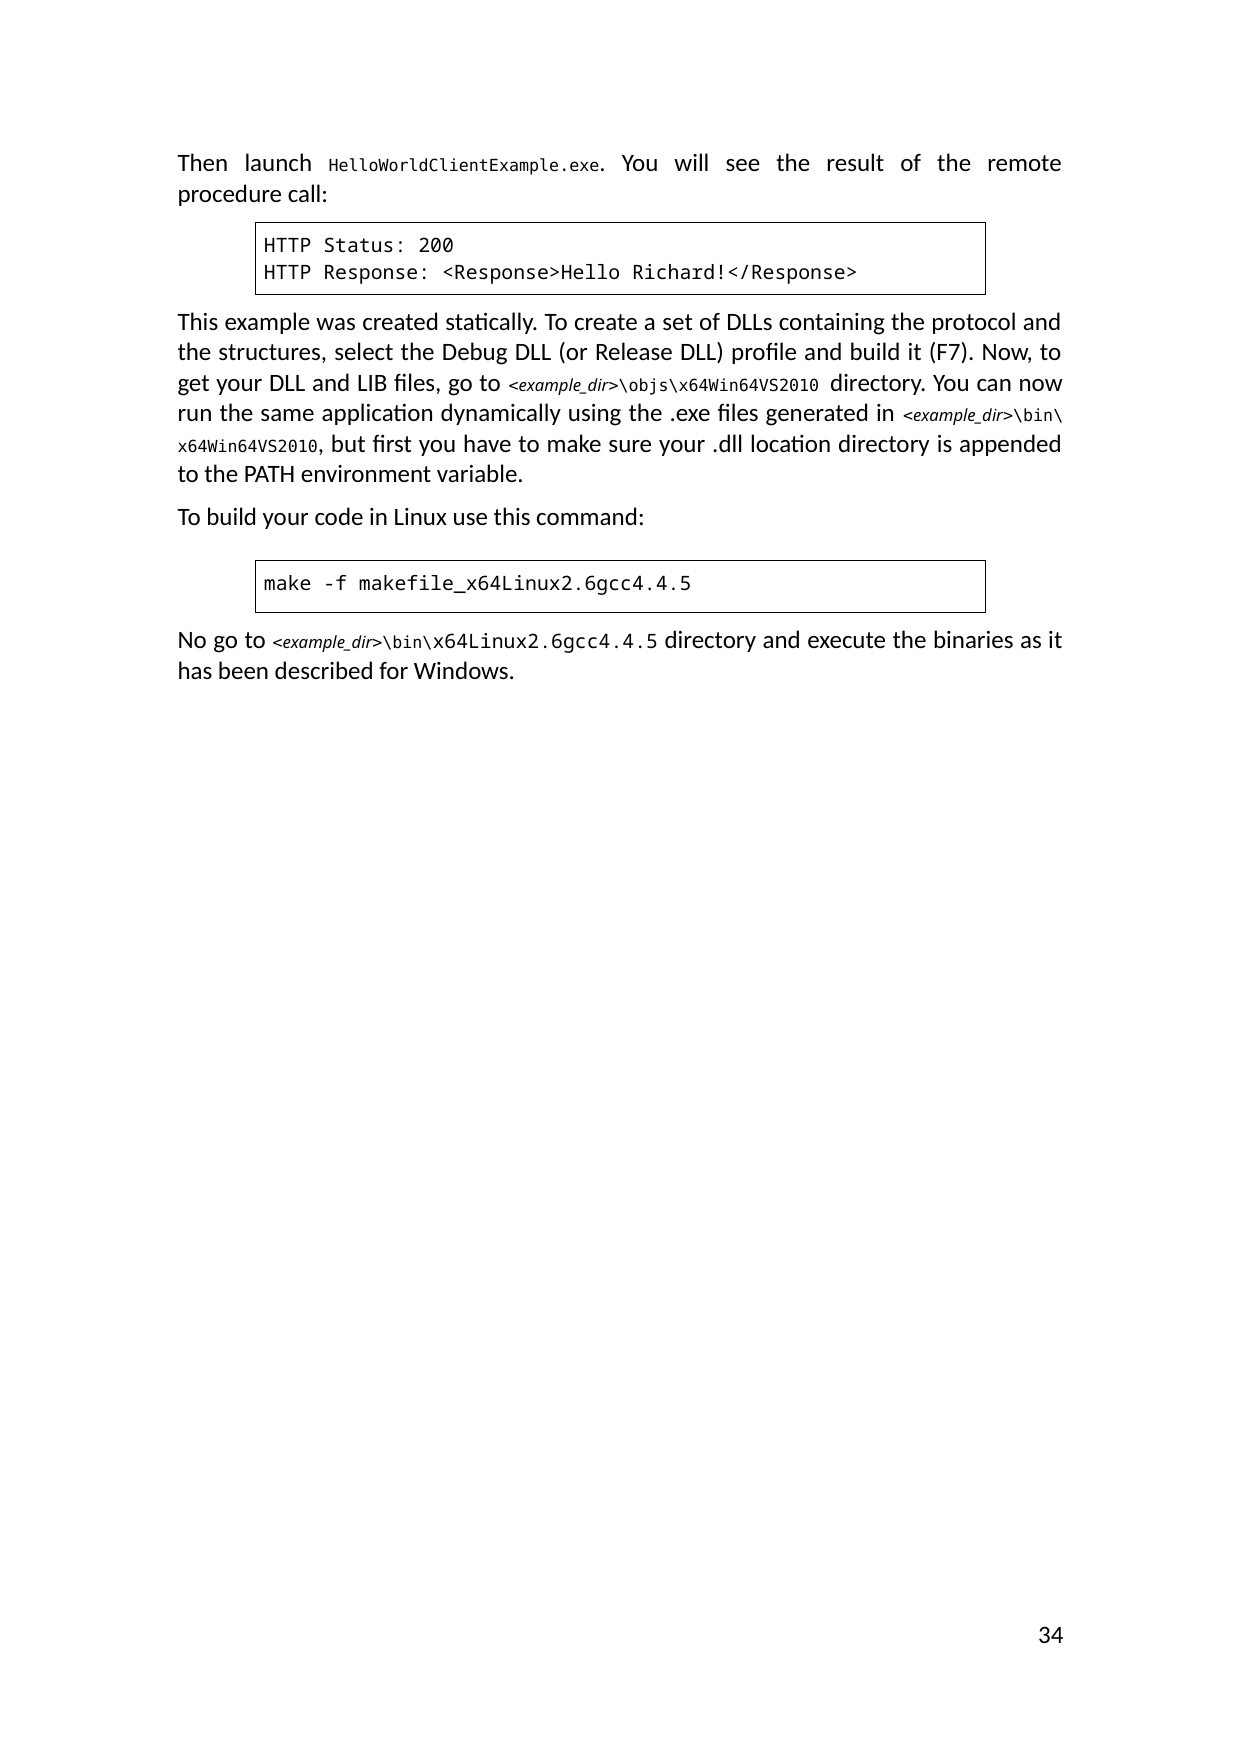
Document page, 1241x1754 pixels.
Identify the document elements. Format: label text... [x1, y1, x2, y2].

text make -f makefile_x64Linux2.6gcc4.4.5 [264, 569, 977, 596]
text HTTP Status: 200 [264, 231, 977, 258]
text To build your code in Linux use this command: [177, 501, 1063, 532]
text HTTP Response: <Response>Hello Richard!</Response> [264, 258, 977, 285]
text Then launch HelloWorldClientExample.exe. You will see the result of the remote procedure call: [177, 148, 1063, 209]
text This example was created statically. To create a set of DLLs containing the protocol and the structures, select the Debug DLL (or Release DLL) profile and build it (F7). Now, to get your DLL and LIB files, go to <example_dir>\objs\x64Win64VS2010 directory. You can now run the same application dynamically using the .exe files generated in <example_dir>\bin\x64Win64VS2010, but first you have to make sure your .dll location directory is appended to the PATH environment variable. [177, 209, 1063, 489]
text No go to <example_dir>\bin\x64Linux2.6gcc4.4.5 directory and execute the binaries as it has been described for Windows. [177, 544, 1063, 685]
